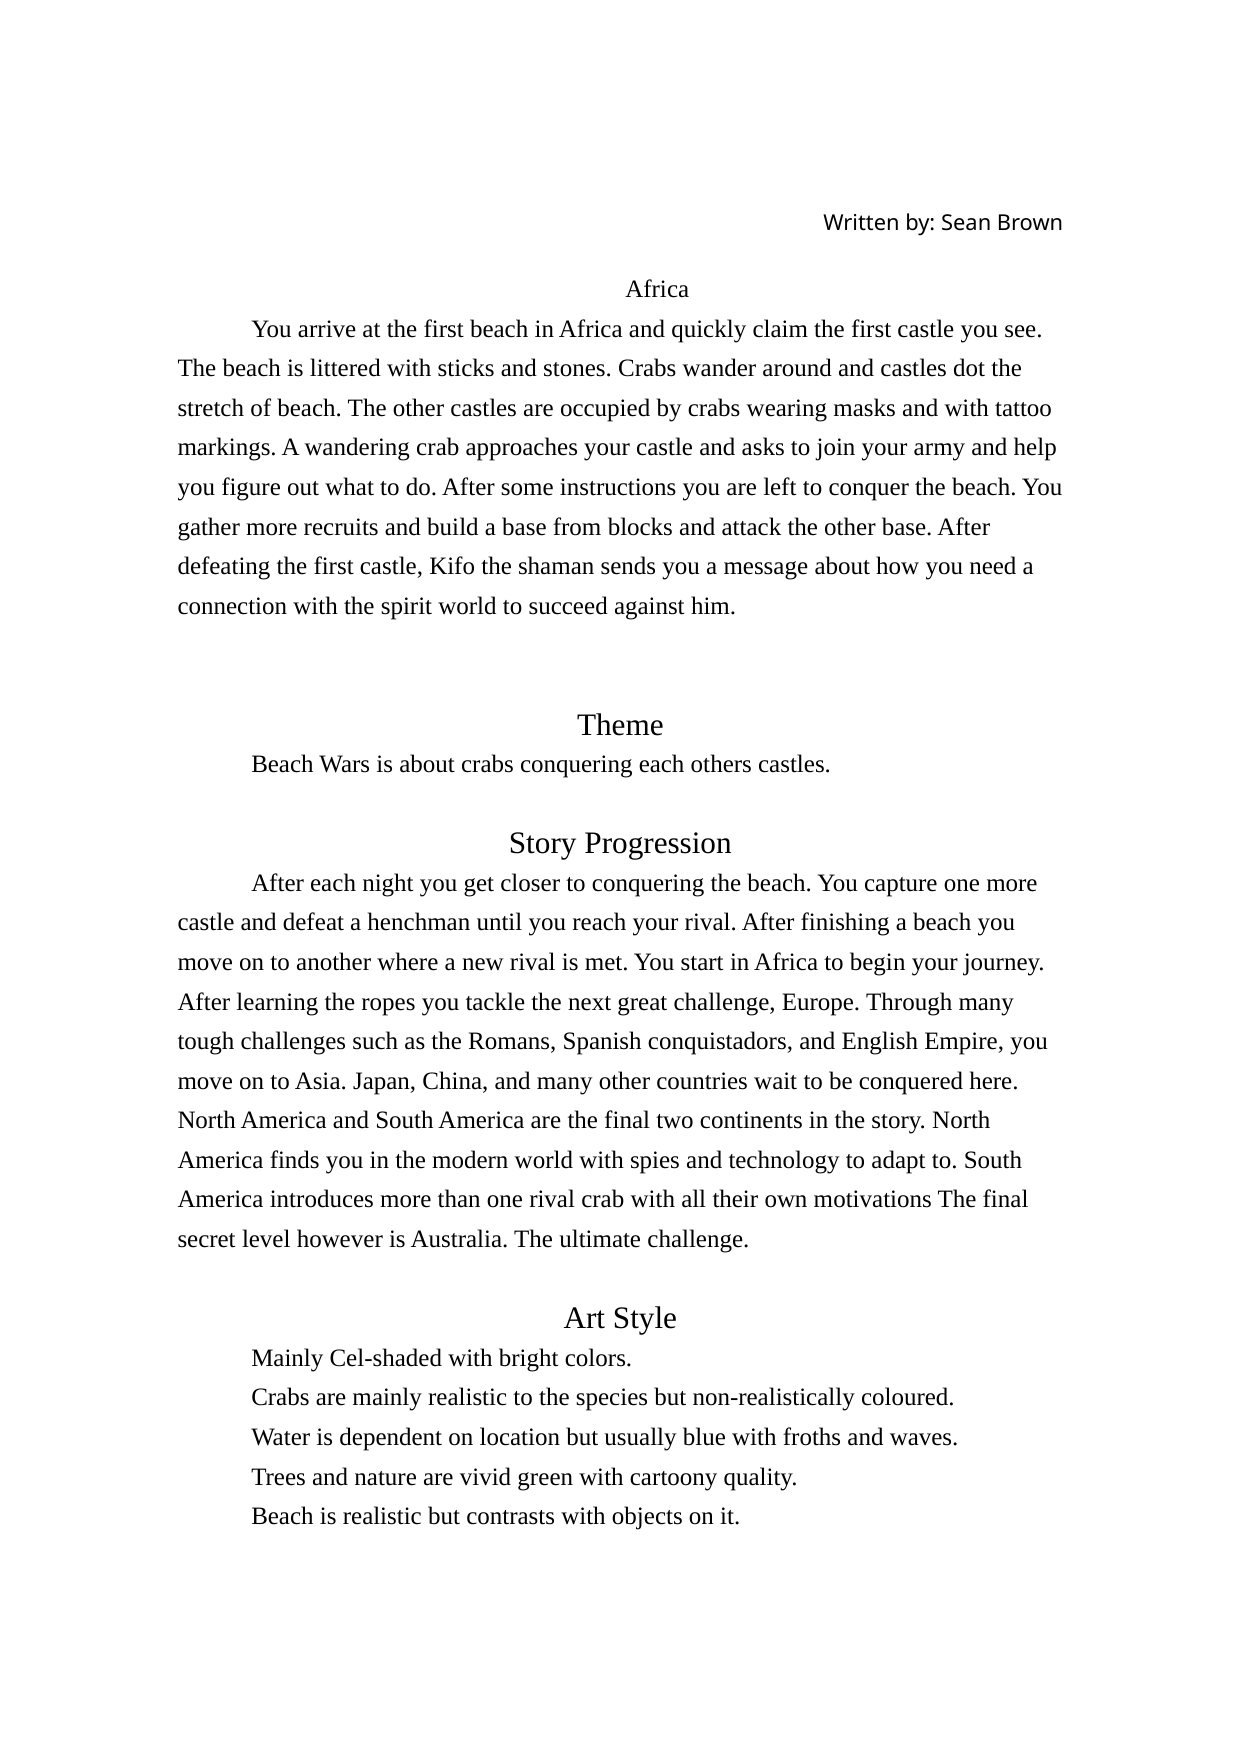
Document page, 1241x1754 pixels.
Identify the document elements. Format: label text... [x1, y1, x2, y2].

text Beach Wars is about crabs conquering each others castles. [177, 743, 1063, 783]
text Crabs are mainly realistic to the species but non-realistically coloured. [177, 1377, 1063, 1416]
text Beach is realistic but contrasts with objects on it. [177, 1495, 1063, 1535]
text You arrive at the first beach in Africa and quickly claim the first castle you see. The beach is littered with sticks and stones. Crabs wander around and castles dot the stretch of beach. The other castles are occupied by crabs wearing masks and with tattoo markings. A wandering crab approaches your castle and asks to join your army and help you figure out what to do. After some instructions you are left to conquer the beach. You gather more recruits and build a base from blocks and attack the other base. After defeating the first castle, Kifo the shaman sends you a message about how you need a connection with the spirit world to succeed against him. [177, 308, 1063, 624]
text Trees and nature are vivid green with cartoony quality. [177, 1456, 1063, 1495]
text After each night you get closer to conquering the beach. You capture one more castle and defeat a henchman until you reach your rival. After finishing a beach you move on to another where a new rival is met. You start in Africa to begin your journey. After learning the ropes you tackle the next great challenge, Europe. Through many tough challenges such as the Romans, Spanish conquistadors, and English Empire, you move on to Asia. Japan, China, and many other countries wait to be conquered here. North America and South America are the final two continents in the story. North America finds you in the modern world with spies and technology to adapt to. South America introduces more than one rival crab with all their own motivations The final secret level however is Australia. The ultimate challenge. [177, 862, 1063, 1258]
text Story Progression [177, 822, 1063, 862]
text Water is dependent on location but usually blue with froths and waves. [177, 1416, 1063, 1456]
text Art Style [177, 1297, 1063, 1337]
text Africa [177, 268, 1063, 308]
text Mainly Cel-shaded with bright colors. [177, 1337, 1063, 1377]
text Theme [177, 704, 1063, 743]
